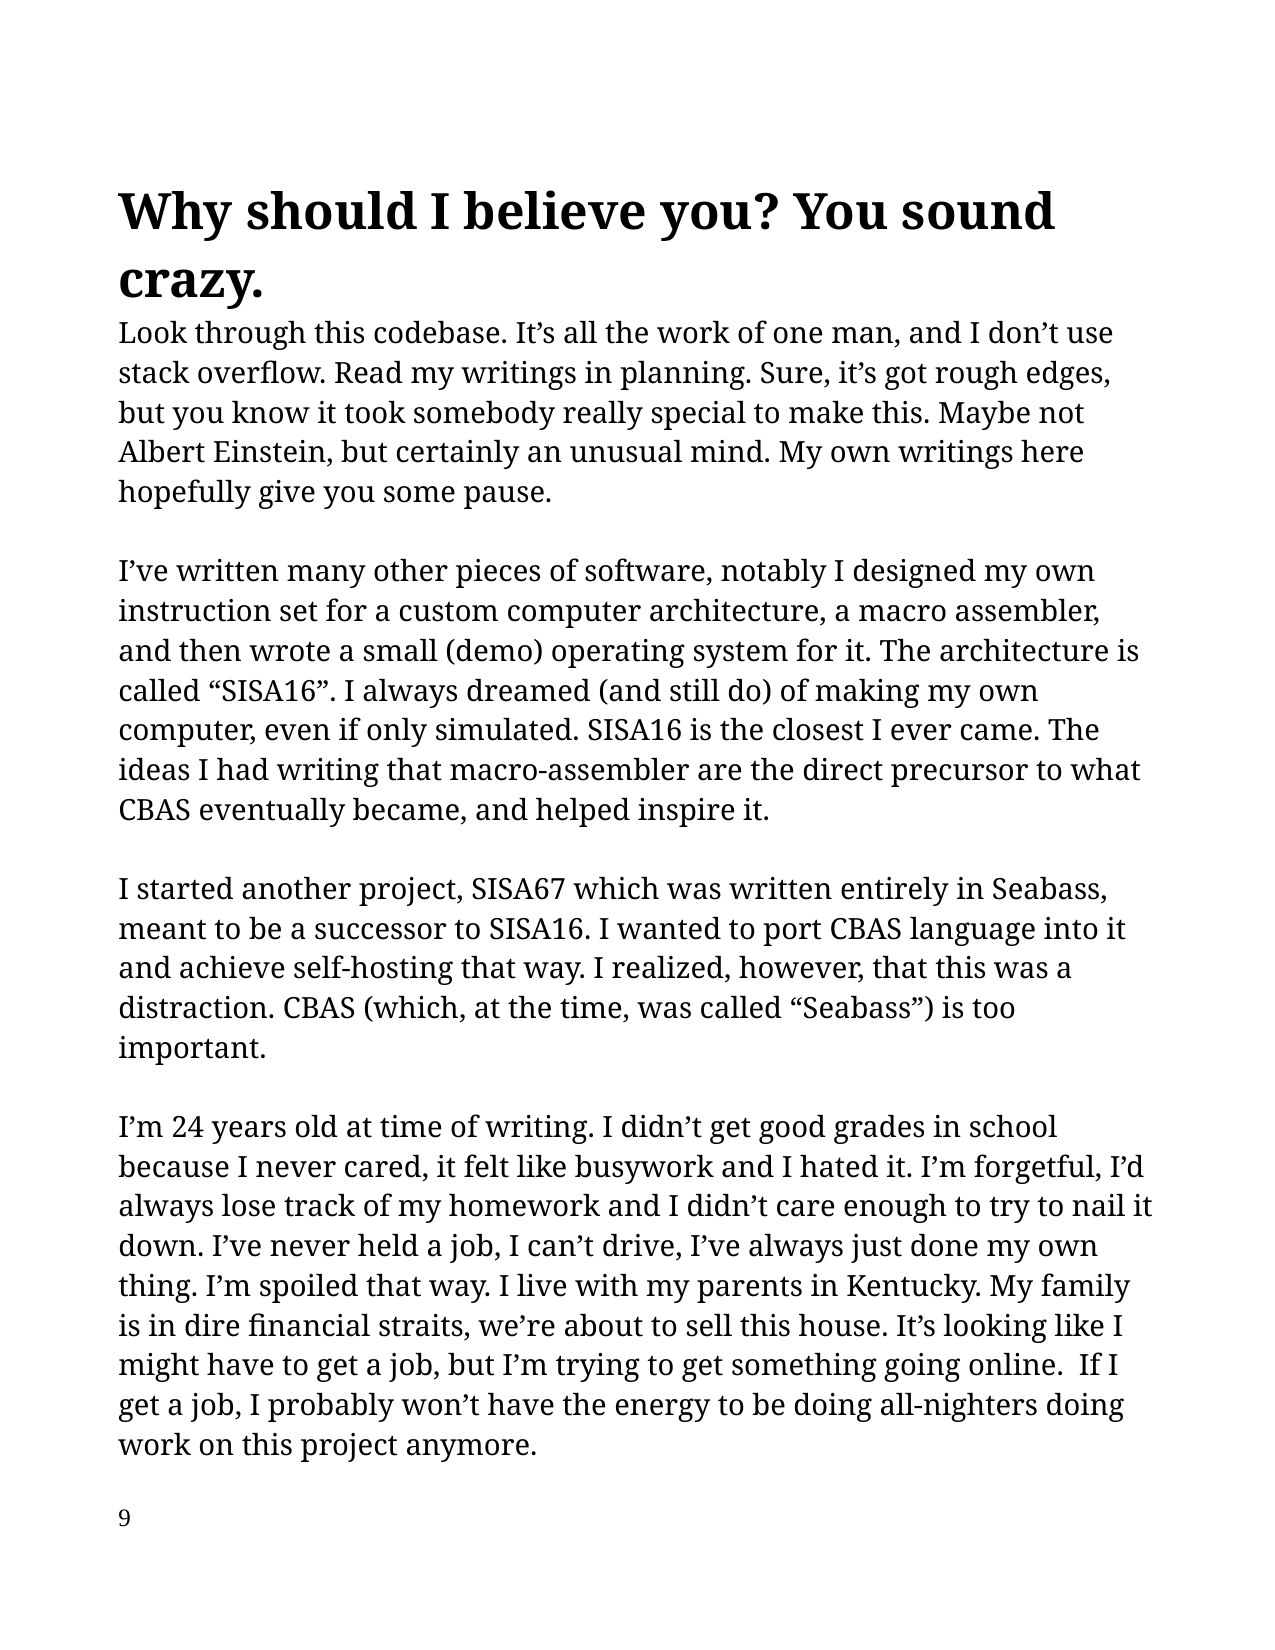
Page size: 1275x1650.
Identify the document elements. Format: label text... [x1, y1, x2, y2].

text I’ve written many other pieces of software, notably I designed my own instruction set for a custom computer architecture, a macro assembler, and then wrote a small (demo) operating system for it. The architecture is called “SISA16”. I always dreamed (and still do) of making my own computer, even if only simulated. SISA16 is the closest I ever came. The ideas I had writing that macro-assembler are the direct precursor to what CBAS eventually became, and helped inspire it. [118, 551, 1157, 828]
text I started another project, SISA67 which was written entirely in Seabass, meant to be a successor to SISA16. I wanted to port CBAS language into it and achieve self-hosting that way. I realized, however, that this was a distraction. CBAS (which, at the time, was called “Seabass”) is too important. [118, 868, 1157, 1067]
text Look through this codebase. It’s all the work of one man, and I don’t use stack overflow. Read my writings in planning. Sure, it’s got rough edges, but you know it took somebody really special to make this. Maybe not Albert Einstein, but certainly an unusual mind. My own writings here hopefully give you some pause. [118, 313, 1157, 511]
text I’m 24 years old at time of writing. I didn’t get good grades in school because I never cared, it felt like busywork and I hated it. I’m forgetful, I’d always lose track of my homework and I didn’t care enough to try to nail it down. I’ve never held a job, I can’t drive, I’ve always just done my own thing. I’m spoiled that way. I live with my parents in Kentucky. My family is in dire financial straits, we’re about to sell this house. It’s looking like I might have to get a job, but I’m trying to get something going online. If I get a job, I probably won’t have the energy to be doing all-nighters doing work on this project anymore. [118, 1106, 1157, 1463]
text Why should I believe you? You sound crazy. [118, 176, 1157, 313]
